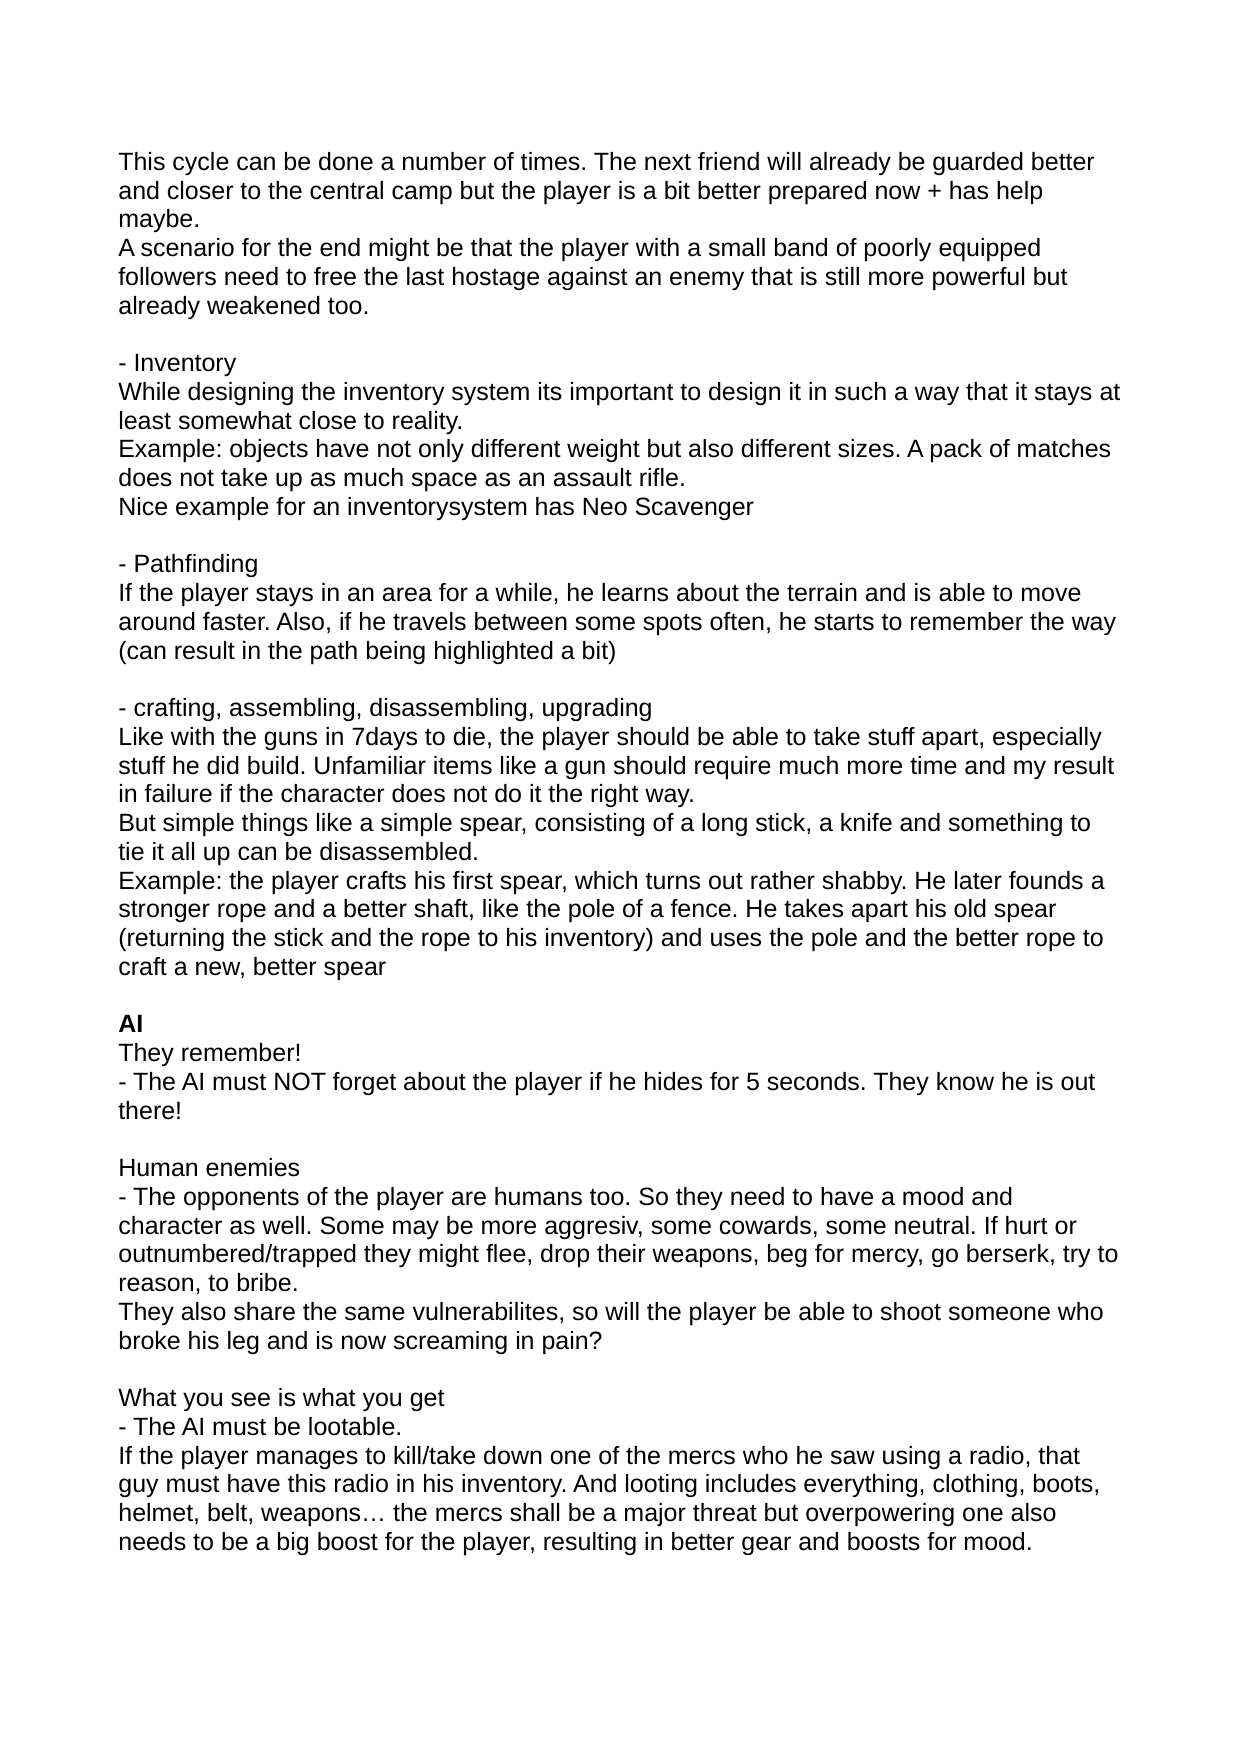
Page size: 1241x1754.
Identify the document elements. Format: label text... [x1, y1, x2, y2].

text AI [118, 1009, 1122, 1038]
text - Pathfinding [118, 549, 1122, 578]
text A scenario for the end might be that the player with a small band of poorly equipped followers need to free the last hostage against an enemy that is still more powerful but already weakened too. [118, 233, 1122, 319]
text Human enemies [118, 1153, 1122, 1182]
text If the player manages to kill/take down one of the mercs who he saw using a radio, that guy must have this radio in his inventory. And looting includes everything, clothing, boots, helmet, belt, weapons… the mercs shall be a major threat but overpowering one also needs to be a big boost for the player, resulting in better gear and boosts for mood. [118, 1441, 1122, 1556]
text They remember! [118, 1038, 1122, 1067]
text This cycle can be done a number of times. The next friend will already be guarded better and closer to the central camp but the player is a bit better prepared now + has help maybe. [118, 147, 1122, 233]
text While designing the inventory system its important to design it in such a way that it stays at least somewhat close to reality. [118, 377, 1122, 434]
text - The AI must be lootable. [118, 1412, 1122, 1441]
text They also share the same vulnerabilites, so will the player be able to shoot someone who broke his leg and is now screaming in pain? [118, 1297, 1122, 1354]
text - The opponents of the player are humans too. So they need to have a mood and character as well. Some may be more aggresiv, some cowards, some neutral. If hurt or outnumbered/trapped they might flee, drop their weapons, beg for mercy, go berserk, try to reason, to bribe. [118, 1182, 1122, 1297]
text If the player stays in an area for a while, he learns about the terrain and is able to move around faster. Also, if he travels between some spots often, he starts to remember the way (can result in the path being highlighted a bit) [118, 578, 1122, 664]
text Nice example for an inventorysystem has Neo Scavenger [118, 492, 1122, 521]
text What you see is what you get [118, 1383, 1122, 1412]
text Example: objects have not only different weight but also different sizes. A pack of matches does not take up as much space as an assault rifle. [118, 434, 1122, 492]
text Example: the player crafts his first spear, which turns out rather shabby. He later founds a stronger rope and a better shaft, like the pole of a fence. He takes apart his old spear (returning the stick and the rope to his inventory) and uses the pole and the better rope to craft a new, better spear [118, 866, 1122, 981]
text - The AI must NOT forget about the player if he hides for 5 seconds. They know he is out there! [118, 1067, 1122, 1124]
text - crafting, assembling, disassembling, upgrading [118, 693, 1122, 722]
text Like with the guns in 7days to die, the player should be able to take stuff apart, especially stuff he did build. Unfamiliar items like a gun should require much more time and my result in failure if the character does not do it the right way. [118, 722, 1122, 808]
text But simple things like a simple spear, consisting of a long stick, a knife and something to tie it all up can be disassembled. [118, 808, 1122, 866]
text - Inventory [118, 348, 1122, 377]
